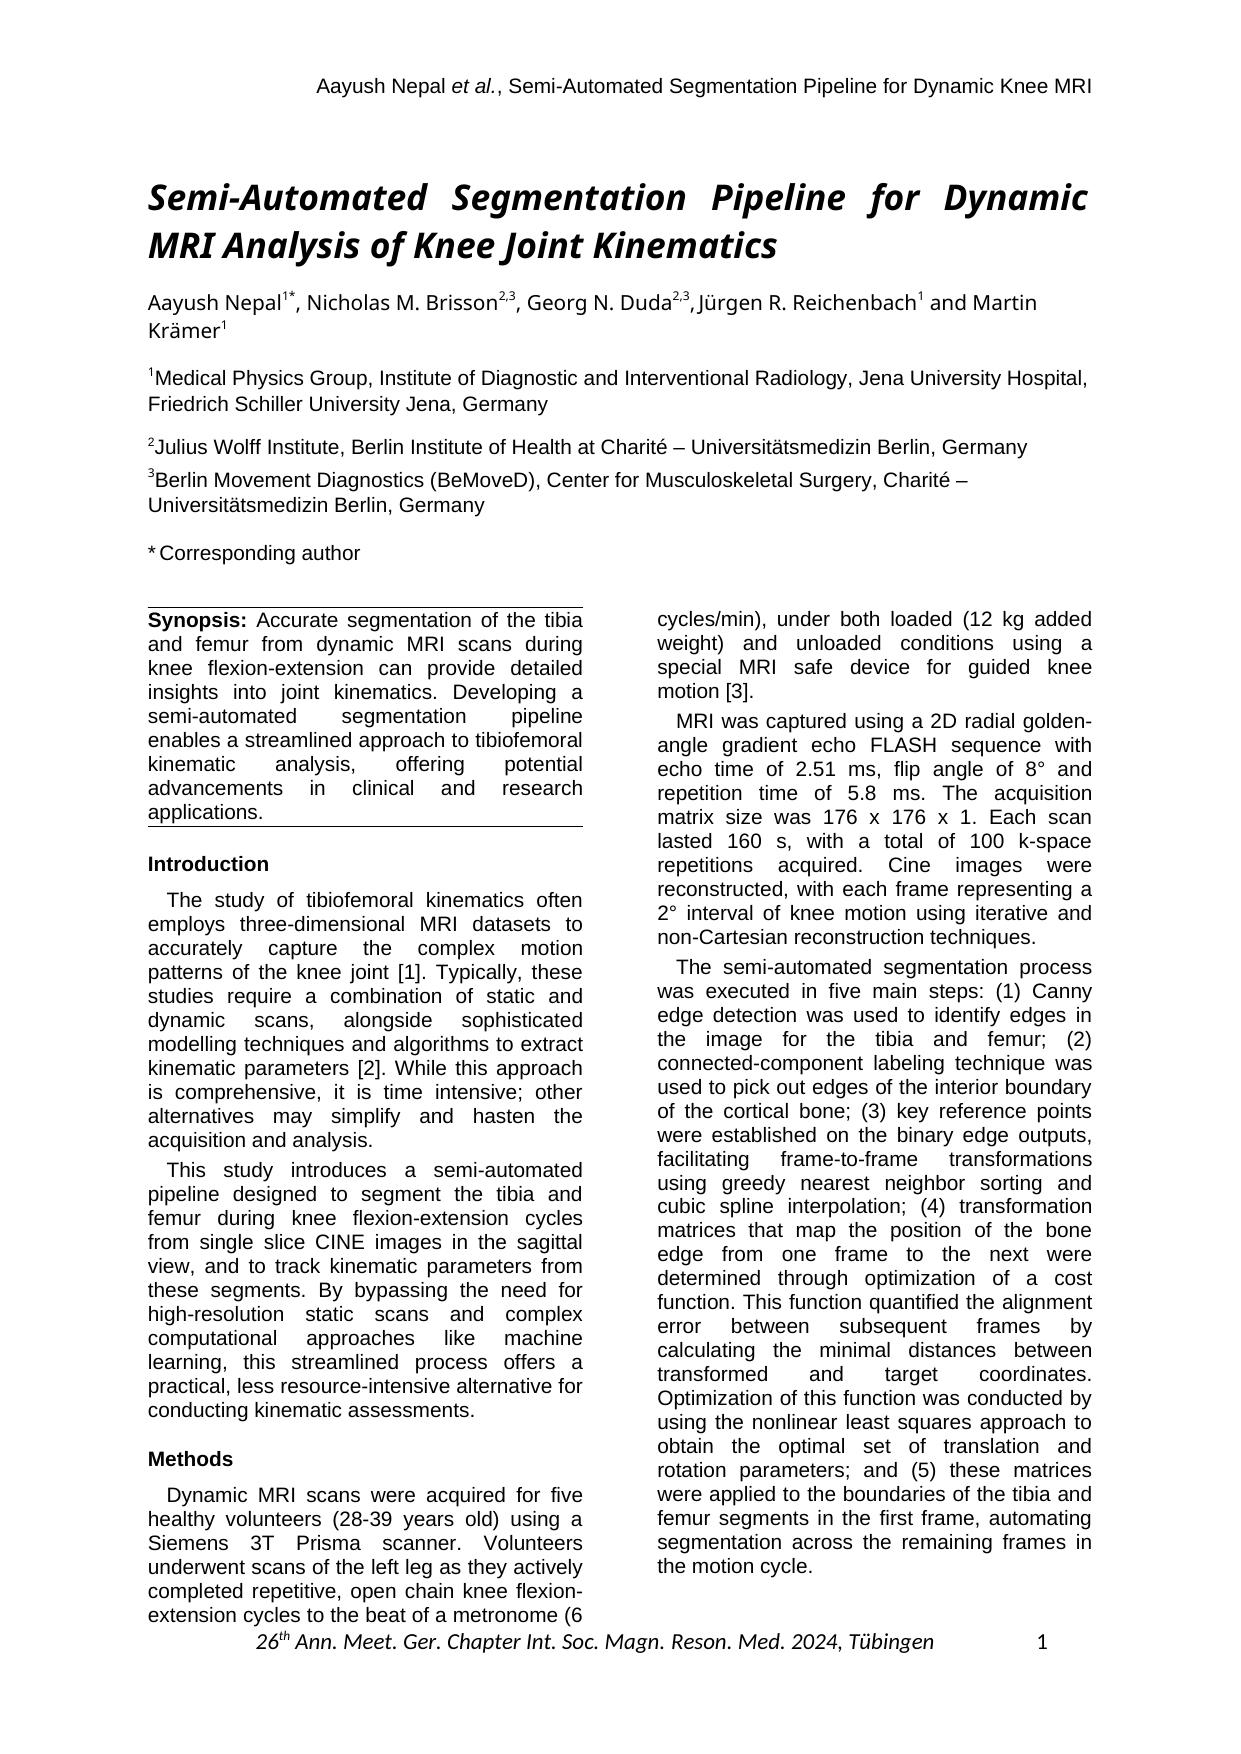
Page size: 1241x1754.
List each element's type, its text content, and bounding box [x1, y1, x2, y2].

text This study introduces a semi-automated pipeline designed to segment the tibia and femur during knee flexion-extension cycles from single slice CINE images in the sagittal view, and to track kinematic parameters from these segments. By bypassing the need for high-resolution static scans and complex computational approaches like machine learning, this streamlined process offers a practical, less resource-intensive alternative for conducting kinematic assessments. [148, 1158, 583, 1421]
text Aayush Nepal1*, Nicholas M. Brisson2,3, Georg N. Duda2,3, Jürgen R. Reichenbach1 and Martin Krämer1 [148, 288, 1093, 345]
text The semi-automated segmentation process was executed in five main steps: (1) Canny edge detection was used to identify edges in the image for the tibia and femur; (2) connected-component labeling technique was used to pick out edges of the interior boundary of the cortical bone; (3) key reference points were established on the binary edge outputs, facilitating frame-to-frame transformations using greedy nearest neighbor sorting and cubic spline interpolation; (4) transformation matrices that map the position of the bone edge from one frame to the next were determined through optimization of a cost function. This function quantified the alignment error between subsequent frames by calculating the minimal distances between transformed and target coordinates. Optimization of this function was conducted by using the nonlinear least squares approach to obtain the optimal set of translation and rotation parameters; and (5) these matrices were applied to the boundaries of the tibia and femur segments in the first frame, automating segmentation across the remaining frames in the motion cycle. [657, 955, 1093, 1578]
text 2Julius Wolff Institute, Berlin Institute of Health at Charité – Universitätsmedizin Berlin, Germany [148, 434, 1093, 458]
text MRI was captured using a 2D radial golden-angle gradient echo FLASH sequence with echo time of 2.51 ms, flip angle of 8° and repetition time of 5.8 ms. The acquisition matrix size was 176 x 176 x 1. Each scan lasted 160 s, with a total of 100 k-space repetitions acquired. Cine images were reconstructed, with each frame representing a 2° interval of knee motion using iterative and non-Cartesian reconstruction techniques. [657, 709, 1093, 948]
text 1Medical Physics Group, Institute of Diagnostic and Interventional Radiology, Jena University Hospital, Friedrich Schiller University Jena, Germany [148, 363, 1093, 416]
subtitle Introduction [148, 852, 583, 876]
text Dynamic MRI scans were acquired for five healthy volunteers (28-39 years old) using a Siemens 3T Prisma scanner. Volunteers underwent scans of the left leg as they actively completed repetitive, open chain knee flexion- extension cycles to the beat of a metronome (6 [148, 1483, 583, 1627]
text Synopsis: Accurate segmentation of the tibia and femur from dynamic MRI scans during knee flexion-extension can provide detailed insights into joint kinematics. Developing a semi-automated segmentation pipeline enables a streamlined approach to tibiofemoral kinematic analysis, offering potential advancements in clinical and research applications. [148, 608, 583, 826]
text The study of tibiofemoral kinematics often employs three-dimensional MRI datasets to accurately capture the complex motion patterns of the knee joint [1]. Typically, these studies require a combination of static and dynamic scans, alongside sophisticated modelling techniques and algorithms to extract kinematic parameters [2]. While this approach is comprehensive, it is time intensive; other alternatives may simplify and hasten the acquisition and analysis. [148, 888, 583, 1152]
subtitle Methods [148, 1446, 583, 1470]
text cycles/min), under both loaded (12 kg added weight) and unloaded conditions using a special MRI safe device for guided knee motion [3]. [657, 607, 1093, 703]
title Semi-Automated Segmentation Pipeline for Dynamic MRI Analysis of Knee Joint Kinematics [148, 173, 1093, 269]
text 3Berlin Movement Diagnostics (BeMoveD), Center for Musculoskeletal Surgery, Charité – Universitätsmedizin Berlin, Germany * Corresponding author [148, 465, 1093, 565]
